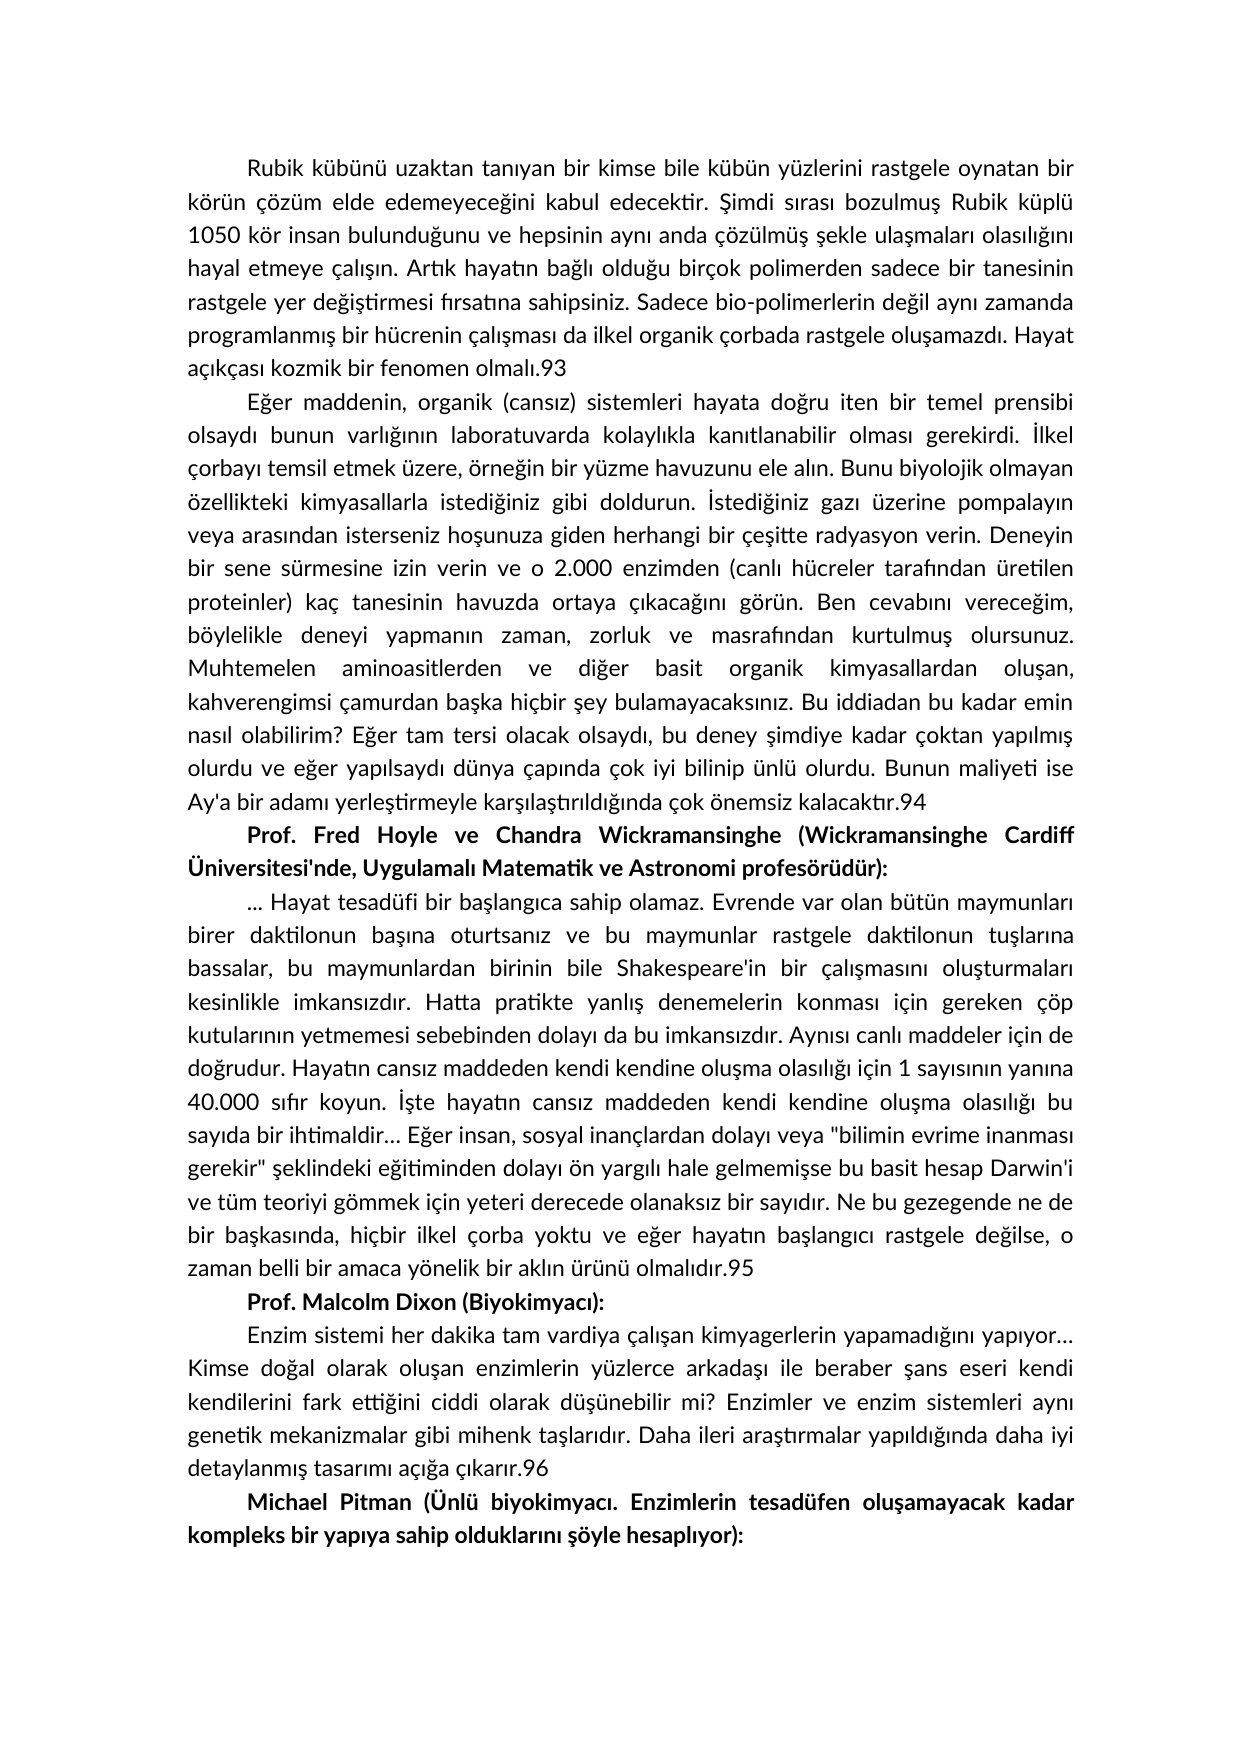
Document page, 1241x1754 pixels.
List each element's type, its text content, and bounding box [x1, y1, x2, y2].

text Michael Pitman (Ünlü biyokimyacı. Enzimlerin tesadüfen oluşamayacak kadar kompleks bir yapıya sahip olduklarını şöyle hesaplıyor): [187, 1483, 1075, 1550]
text Prof. Fred Hoyle ve Chandra Wickramansinghe (Wickramansinghe Cardiff Üniversitesi'nde, Uygulamalı Matematik ve Astronomi profesörüdür): [187, 817, 1075, 883]
text Enzim sistemi her dakika tam vardiya çalışan kimyagerlerin yapamadığını yapıyor… Kimse doğal olarak oluşan enzimlerin yüzlerce arkadaşı ile beraber şans eseri kendi kendilerini fark ettiğini ciddi olarak düşünebilir mi? Enzimler ve enzim sistemleri aynı genetik mekanizmalar gibi mihenk taşlarıdır. Daha ileri araştırmalar yapıldığında daha iyi detaylanmış tasarımı açığa çıkarır.96 [187, 1317, 1075, 1483]
text Prof. Malcolm Dixon (Biyokimyacı): [187, 1283, 1075, 1317]
text Eğer maddenin, organik (cansız) sistemleri hayata doğru iten bir temel prensibi olsaydı bunun varlığının laboratuvarda kolaylıkla kanıtlanabilir olması gerekirdi. İlkel çorbayı temsil etmek üzere, örneğin bir yüzme havuzunu ele alın. Bunu biyolojik olmayan özellikteki kimyasallarla istediğiniz gibi doldurun. İstediğiniz gazı üzerine pompalayın veya arasından isterseniz hoşunuza giden herhangi bir çeşitte radyasyon verin. Deneyin bir sene sürmesine izin verin ve o 2.000 enzimden (canlı hücreler tarafından üretilen proteinler) kaç tanesinin havuzda ortaya çıkacağını görün. Ben cevabını vereceğim, böylelikle deneyi yapmanın zaman, zorluk ve masrafından kurtulmuş olursunuz. Muhtemelen aminoasitlerden ve diğer basit organik kimyasallardan oluşan, kahverengimsi çamurdan başka hiçbir şey bulamayacaksınız. Bu iddiadan bu kadar emin nasıl olabilirim? Eğer tam tersi olacak olsaydı, bu deney şimdiye kadar çoktan yapılmış olurdu ve eğer yapılsaydı dünya çapında çok iyi bilinip ünlü olurdu. Bunun maliyeti ise Ay'a bir adamı yerleştirmeyle karşılaştırıldığında çok önemsiz kalacaktır.94 [187, 383, 1075, 817]
text Rubik kübünü uzaktan tanıyan bir kimse bile kübün yüzlerini rastgele oynatan bir körün çözüm elde edemeyeceğini kabul edecektir. Şimdi sırası bozulmuş Rubik küplü 1050 kör insan bulunduğunu ve hepsinin aynı anda çözülmüş şekle ulaşmaları olasılığını hayal etmeye çalışın. Artık hayatın bağlı olduğu birçok polimerden sadece bir tanesinin rastgele yer değiştirmesi fırsatına sahipsiniz. Sadece bio-polimerlerin değil aynı zamanda programlanmış bir hücrenin çalışması da ilkel organik çorbada rastgele oluşamazdı. Hayat açıkçası kozmik bir fenomen olmalı.93 [187, 150, 1075, 383]
text ... Hayat tesadüfi bir başlangıca sahip olamaz. Evrende var olan bütün maymunları birer daktilonun başına oturtsanız ve bu maymunlar rastgele daktilonun tuşlarına bassalar, bu maymunlardan birinin bile Shakespeare'in bir çalışmasını oluşturmaları kesinlikle imkansızdır. Hatta pratikte yanlış denemelerin konması için gereken çöp kutularının yetmemesi sebebinden dolayı da bu imkansızdır. Aynısı canlı maddeler için de doğrudur. Hayatın cansız maddeden kendi kendine oluşma olasılığı için 1 sayısının yanına 40.000 sıfır koyun. İşte hayatın cansız maddeden kendi kendine oluşma olasılığı bu sayıda bir ihtimaldir… Eğer insan, sosyal inançlardan dolayı veya "bilimin evrime inanması gerekir" şeklindeki eğitiminden dolayı ön yargılı hale gelmemişse bu basit hesap Darwin'i ve tüm teoriyi gömmek için yeteri derecede olanaksız bir sayıdır. Ne bu gezegende ne de bir başkasında, hiçbir ilkel çorba yoktu ve eğer hayatın başlangıcı rastgele değilse, o zaman belli bir amaca yönelik bir aklın ürünü olmalıdır.95 [187, 883, 1075, 1283]
